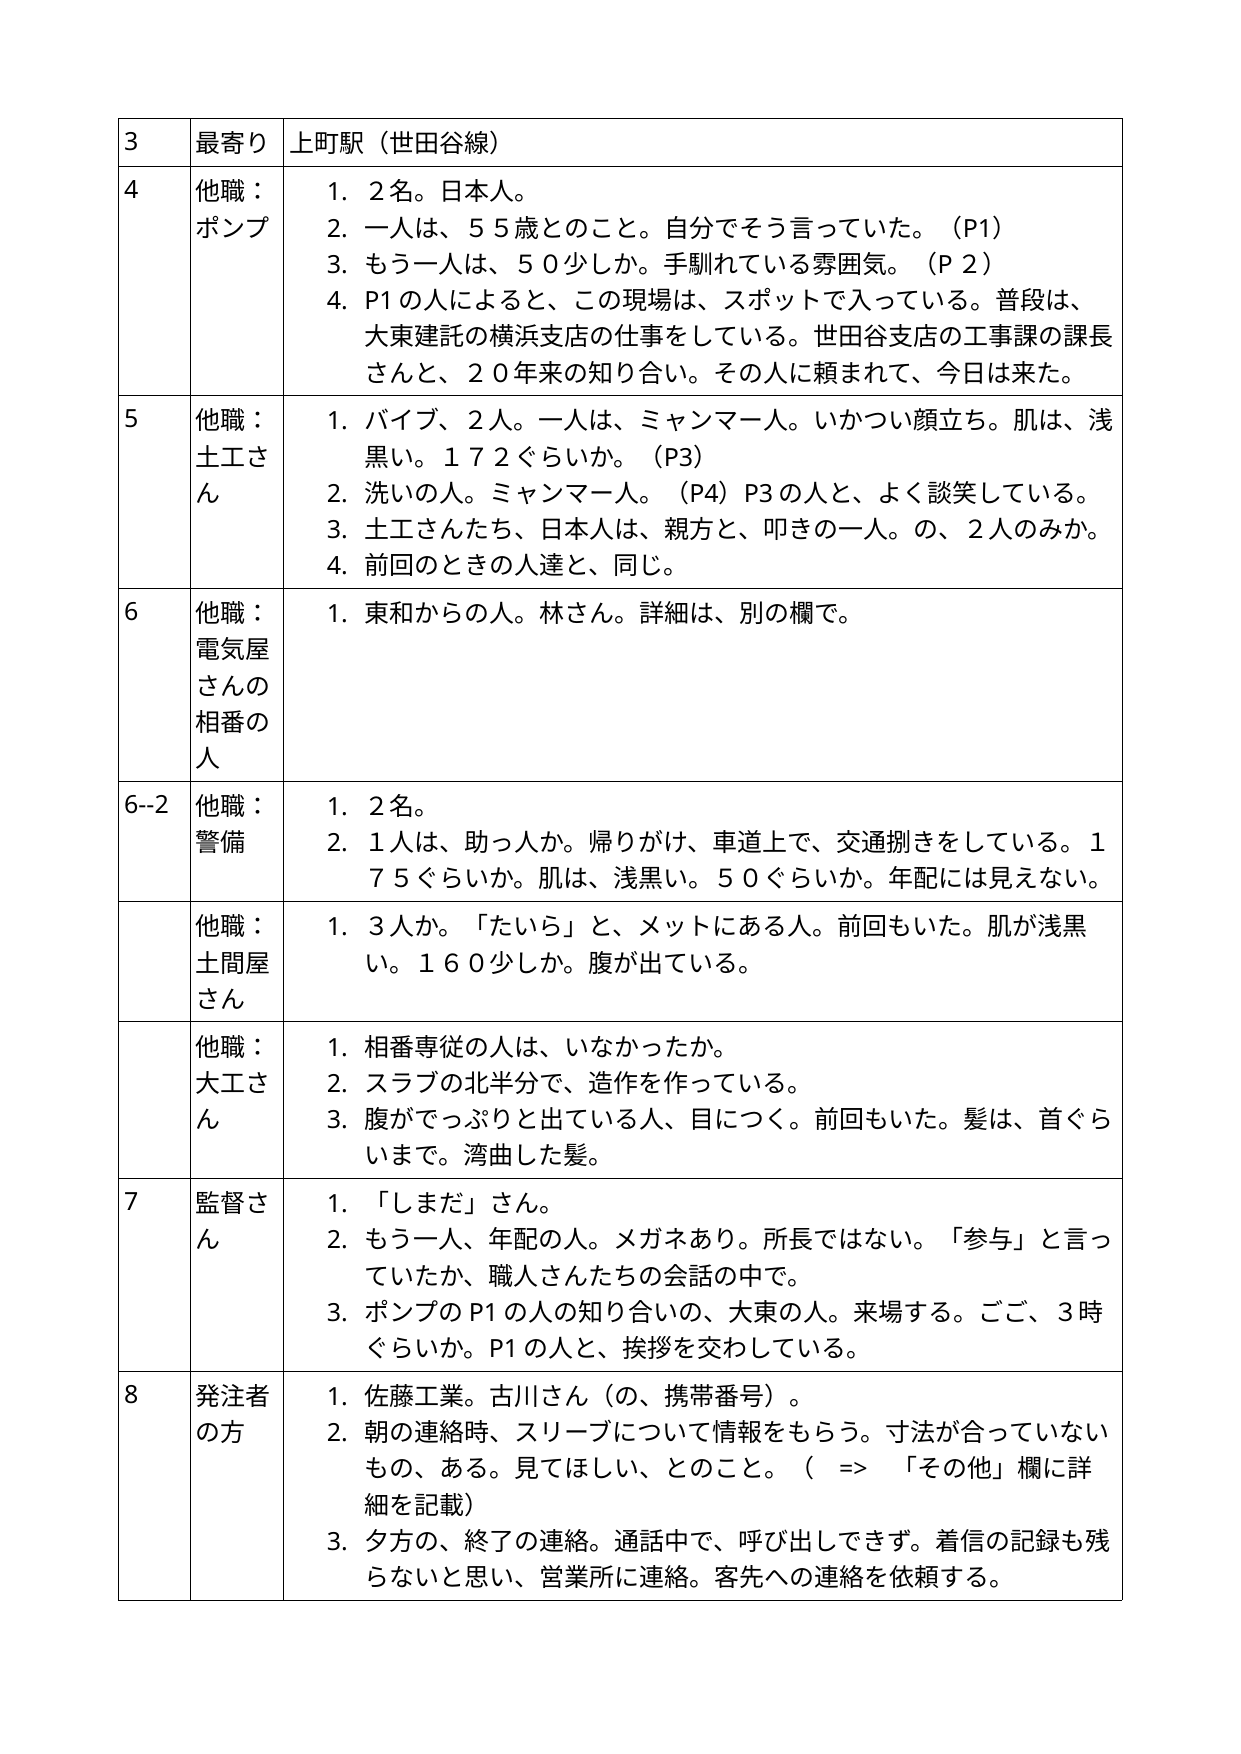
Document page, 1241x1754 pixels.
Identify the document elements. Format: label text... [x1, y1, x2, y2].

table_cell 7 [119, 1179, 190, 1371]
table_cell ２名。日本人。 一人は、５５歳とのこと。自分でそう言っていた。（P1） もう一人は、５０少しか。手馴れている雰囲気。（P２） P1の人によると、この現場は、スポットで入っている。普段は、大東建託の横浜支店の仕事をしている。世田谷支店の工事課の課長さんと、２０年来の知り合い。その人に頼まれて、今日は来た。 [284, 167, 1122, 395]
table_cell 監督さん [191, 1179, 283, 1371]
table_cell ２名。 １人は、助っ人か。帰りがけ、車道上で、交通捌きをしている。１７５ぐらいか。肌は、浅黒い。５０ぐらいか。年配には見えない。 [284, 782, 1122, 901]
table_cell 上町駅（世田谷線） [284, 119, 1122, 166]
table_cell 8 [119, 1372, 190, 1600]
table_cell 3 [119, 119, 190, 166]
table_cell 6 [119, 589, 190, 781]
table_cell 5 [119, 396, 190, 588]
table_cell バイブ、２人。一人は、ミャンマー人。いかつい顔立ち。肌は、浅黒い。１７２ぐらいか。（P3） 洗いの人。ミャンマー人。（P4）P3の人と、よく談笑している。 土工さんたち、日本人は、親方と、叩きの一人。の、２人のみか。 前回のときの人達と、同じ。 [284, 396, 1122, 588]
table_cell 他職：大工さん [191, 1022, 283, 1178]
table_cell 他職：警備 [191, 782, 283, 901]
table_cell 6--2 [119, 782, 190, 901]
table_cell ３人か。「たいら」と、メットにある人。前回もいた。肌が浅黒い。１６０少しか。腹が出ている。 [284, 902, 1122, 1021]
table_cell 他職：ポンプ [191, 167, 283, 395]
table_cell 発注者の方 [191, 1372, 283, 1600]
table_cell 佐藤工業。古川さん（の、携帯番号）。 朝の連絡時、スリーブについて情報をもらう。寸法が合っていないもの、ある。見てほしい、とのこと。（ => 「その他」欄に詳細を記載） 夕方の、終了の連絡。通話中で、呼び出しできず。着信の記録も残らないと思い、営業所に連絡。客先への連絡を依頼する。 その後、８時頃、古川さんより来信。終了しています、と伝える。 スリーブの件。報告。ガムテープで、隙間を塞いだ旨。 [284, 1372, 1122, 1600]
table_cell [119, 1022, 190, 1178]
table_cell 相番専従の人は、いなかったか。 スラブの北半分で、造作を作っている。 腹がでっぷりと出ている人、目につく。前回もいた。髪は、首ぐらいまで。湾曲した髪。 [284, 1022, 1122, 1178]
table_cell 4 [119, 167, 190, 395]
table_cell 最寄り [191, 119, 283, 166]
table_cell 他職：土工さん [191, 396, 283, 588]
table_cell 「しまだ」さん。 もう一人、年配の人。メガネあり。所長ではない。「参与」と言っていたか、職人さんたちの会話の中で。 ポンプのP1の人の知り合いの、大東の人。来場する。ごご、３時ぐらいか。P1の人と、挨拶を交わしている。 [284, 1179, 1122, 1371]
table_cell 他職：土間屋さん [191, 902, 283, 1021]
table_cell 他職：電気屋さんの相番の人 [191, 589, 283, 781]
table_cell [119, 902, 190, 1021]
table_cell 東和からの人。林さん。詳細は、別の欄で。 [284, 589, 1122, 781]
